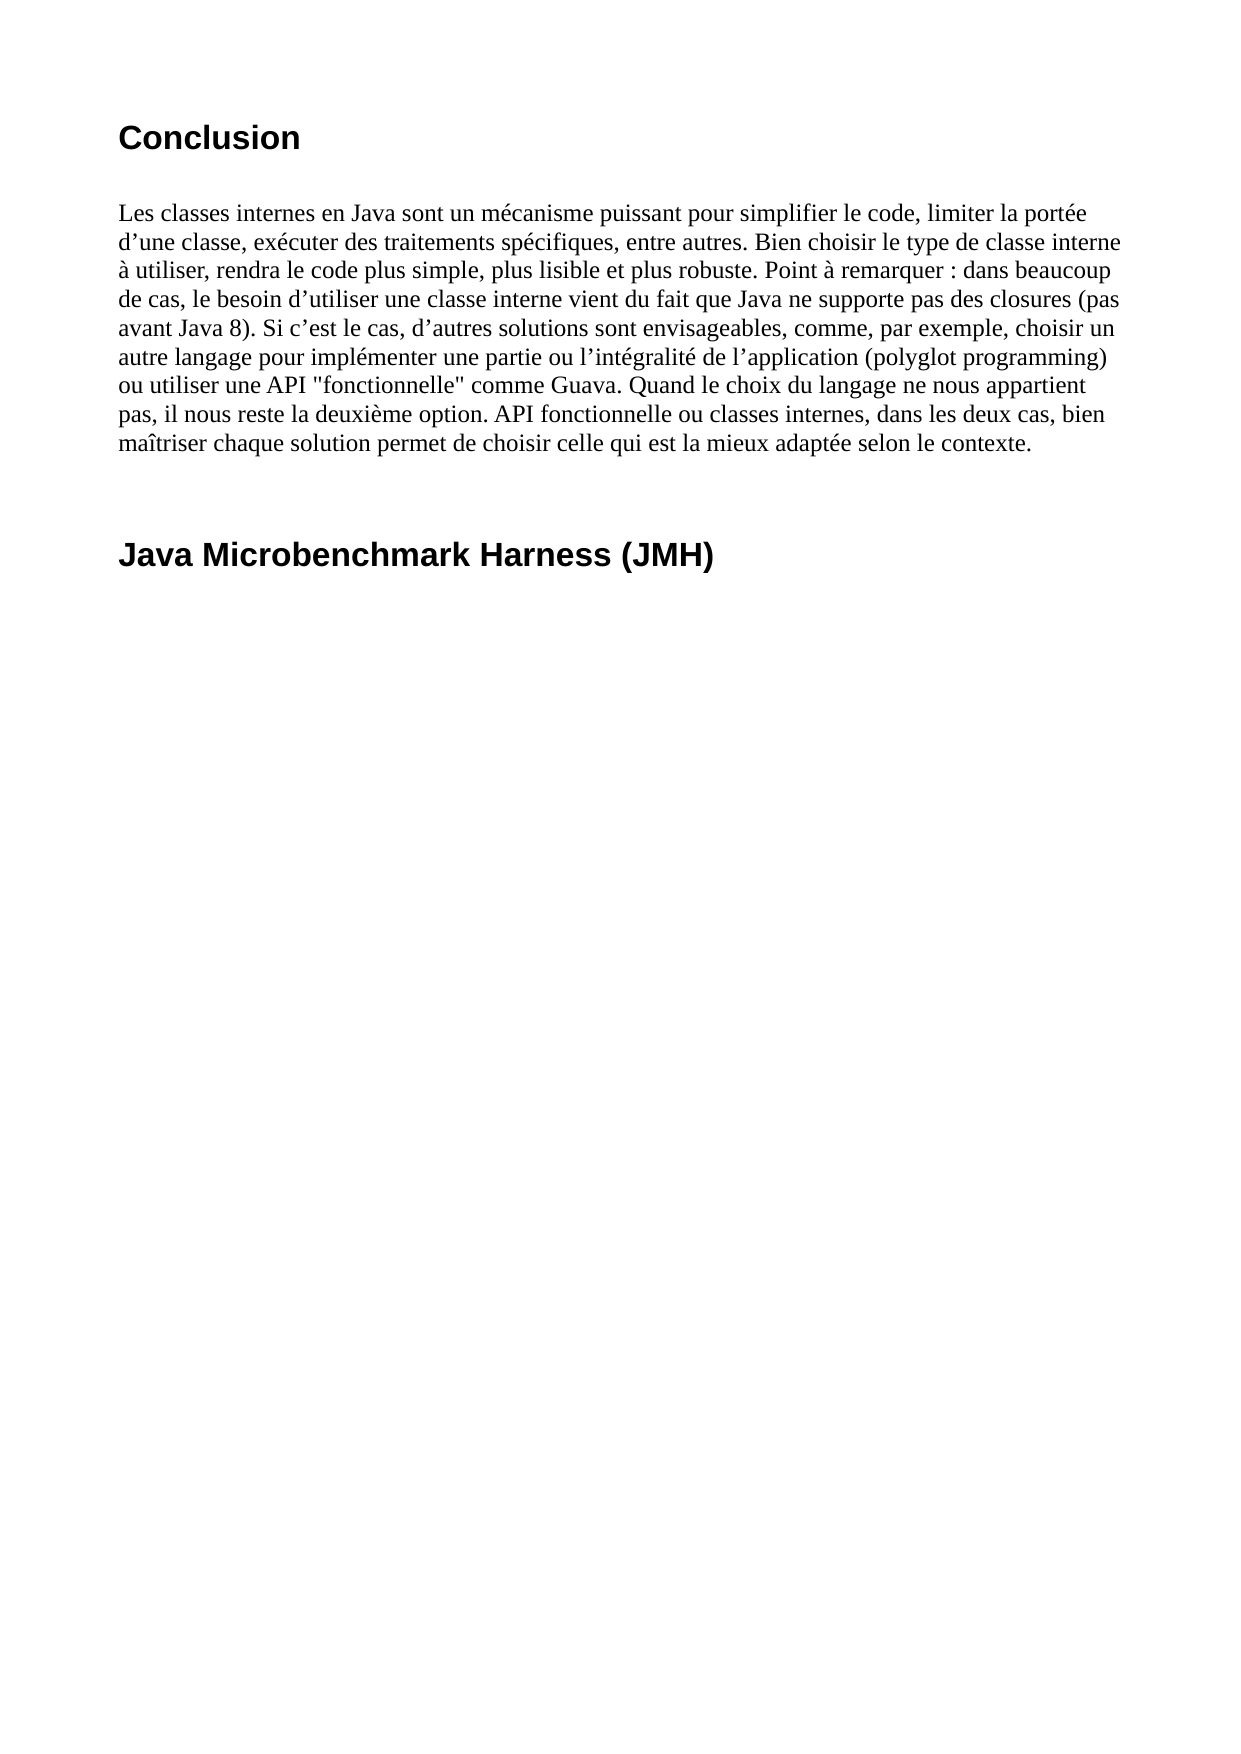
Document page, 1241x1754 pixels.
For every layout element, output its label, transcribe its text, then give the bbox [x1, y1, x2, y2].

subtitle Java Microbenchmark Harness (JMH) [118, 535, 1122, 574]
subtitle Conclusion [118, 118, 1122, 157]
text Les classes internes en Java sont un mécanisme puissant pour simplifier le code, limiter la portée d’une classe, exécuter des traitements spécifiques, entre autres. Bien choisir le type de classe interne à utiliser, rendra le code plus simple, plus lisible et plus robuste. Point à remarquer : dans beaucoup de cas, le besoin d’utiliser une classe interne vient du fait que Java ne supporte pas des closures (pas avant Java 8). Si c’est le cas, d’autres solutions sont envisageables, comme, par exemple, choisir un autre langage pour implémenter une partie ou l’intégralité de l’application (polyglot programming) ou utiliser une API "fonctionnelle" comme Guava. Quand le choix du langage ne nous appartient pas, il nous reste la deuxième option. API fonctionnelle ou classes internes, dans les deux cas, bien maîtriser chaque solution permet de choisir celle qui est la mieux adaptée selon le contexte. [118, 198, 1122, 457]
